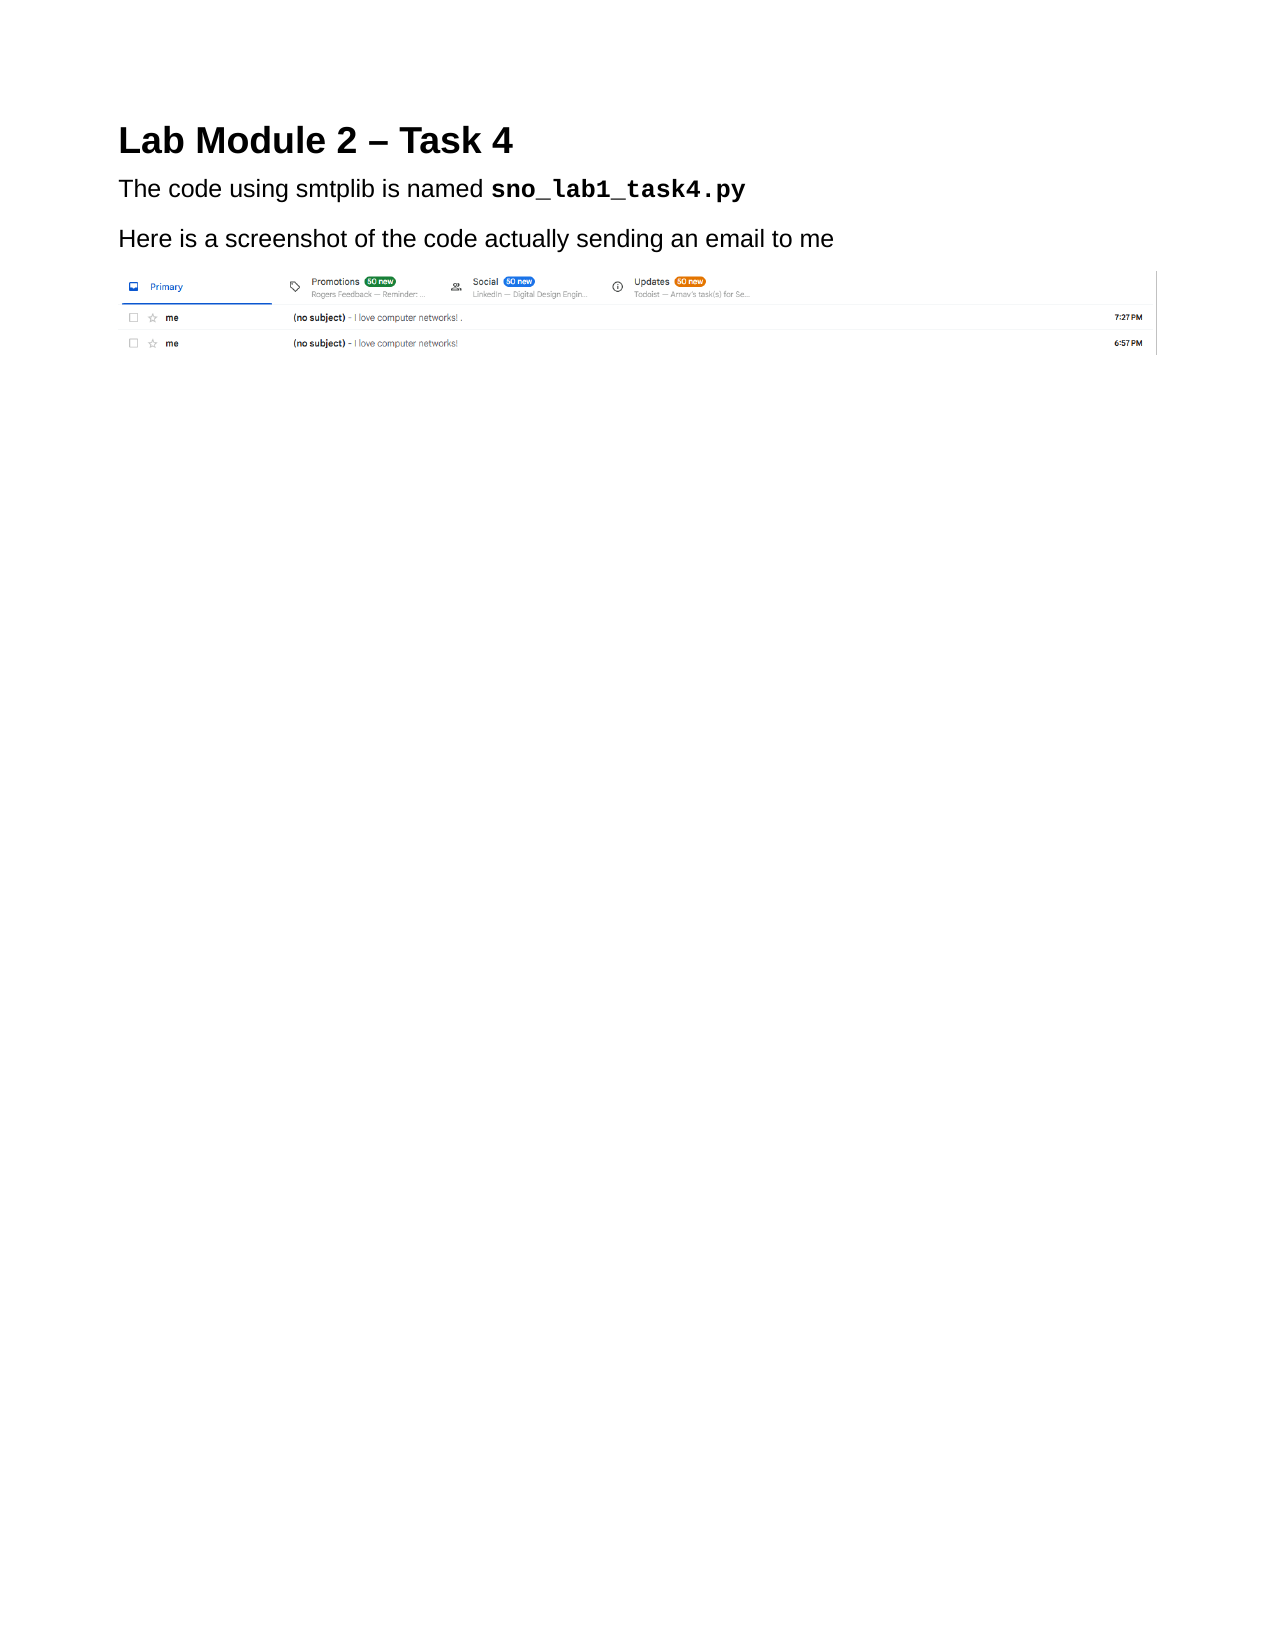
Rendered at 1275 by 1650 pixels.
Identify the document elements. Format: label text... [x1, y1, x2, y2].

text The code using smtplib is named sno_lab1_task4.py [118, 174, 1157, 205]
text Here is a screenshot of the code actually sending an email to me [118, 224, 1157, 253]
picture [118, 271, 1157, 355]
subtitle Lab Module 2 – Task 4 [118, 118, 1157, 161]
